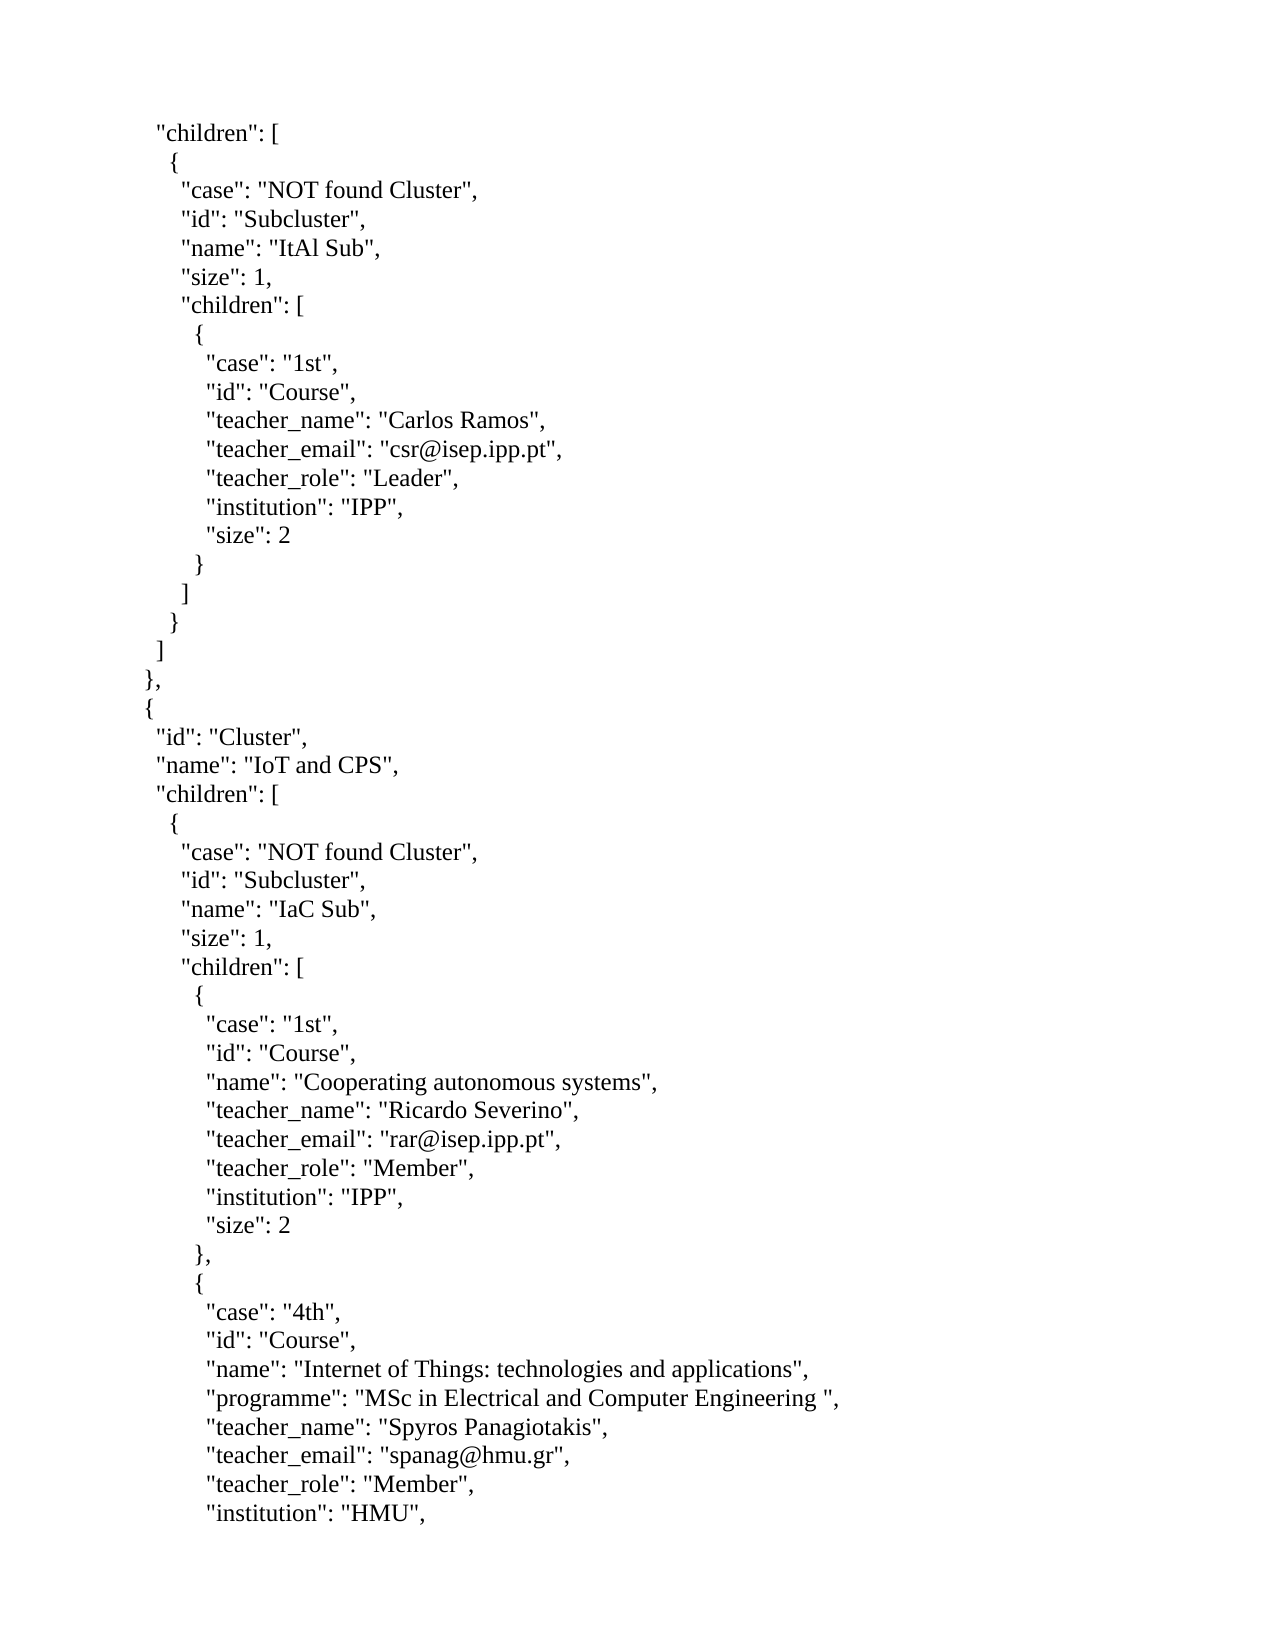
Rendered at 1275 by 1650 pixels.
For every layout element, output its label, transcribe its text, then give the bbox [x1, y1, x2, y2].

text "case": "NOT found Cluster", [118, 176, 1157, 204]
text ] [118, 636, 1157, 664]
text "name": "ItAl Sub", [118, 233, 1157, 262]
text "case": "1st", [118, 348, 1157, 377]
text "teacher_email": "csr@isep.ipp.pt", [118, 434, 1157, 463]
text "size": 2 [118, 1211, 1157, 1239]
text }, [118, 1239, 1157, 1268]
text "institution": "IPP", [118, 1182, 1157, 1211]
text "institution": "HMU", [118, 1498, 1157, 1527]
text { [118, 147, 1157, 176]
text "teacher_name": "Spyros Panagiotakis", [118, 1412, 1157, 1441]
text { [118, 808, 1157, 837]
text { [118, 981, 1157, 1009]
text } [118, 607, 1157, 636]
text "id": "Course", [118, 377, 1157, 406]
text "teacher_role": "Leader", [118, 463, 1157, 492]
text "id": "Course", [118, 1326, 1157, 1354]
text "teacher_name": "Carlos Ramos", [118, 406, 1157, 434]
text { [118, 319, 1157, 348]
text "case": "NOT found Cluster", [118, 837, 1157, 866]
text ] [118, 578, 1157, 607]
text "name": "IaC Sub", [118, 894, 1157, 923]
text "case": "4th", [118, 1297, 1157, 1326]
text "programme": "MSc in Electrical and Computer Engineering ", [118, 1383, 1157, 1412]
text "name": "Internet of Things: technologies and applications", [118, 1354, 1157, 1383]
text "institution": "IPP", [118, 492, 1157, 521]
text "teacher_role": "Member", [118, 1469, 1157, 1498]
text "size": 2 [118, 521, 1157, 549]
text "teacher_name": "Ricardo Severino", [118, 1096, 1157, 1124]
text }, [118, 664, 1157, 693]
text "id": "Subcluster", [118, 204, 1157, 233]
text "name": "IoT and CPS", [118, 751, 1157, 779]
text "children": [ [118, 291, 1157, 319]
text "children": [ [118, 118, 1157, 147]
text "size": 1, [118, 923, 1157, 952]
text "id": "Subcluster", [118, 866, 1157, 894]
text "id": "Course", [118, 1038, 1157, 1067]
text "teacher_email": "spanag@hmu.gr", [118, 1441, 1157, 1469]
text { [118, 693, 1157, 722]
text "children": [ [118, 779, 1157, 808]
text { [118, 1268, 1157, 1297]
text "teacher_role": "Member", [118, 1153, 1157, 1182]
text "id": "Cluster", [118, 722, 1157, 751]
text "case": "1st", [118, 1009, 1157, 1038]
text "name": "Cooperating autonomous systems", [118, 1067, 1157, 1096]
text "size": 1, [118, 262, 1157, 291]
text "children": [ [118, 952, 1157, 981]
text "teacher_email": "rar@isep.ipp.pt", [118, 1124, 1157, 1153]
text } [118, 549, 1157, 578]
